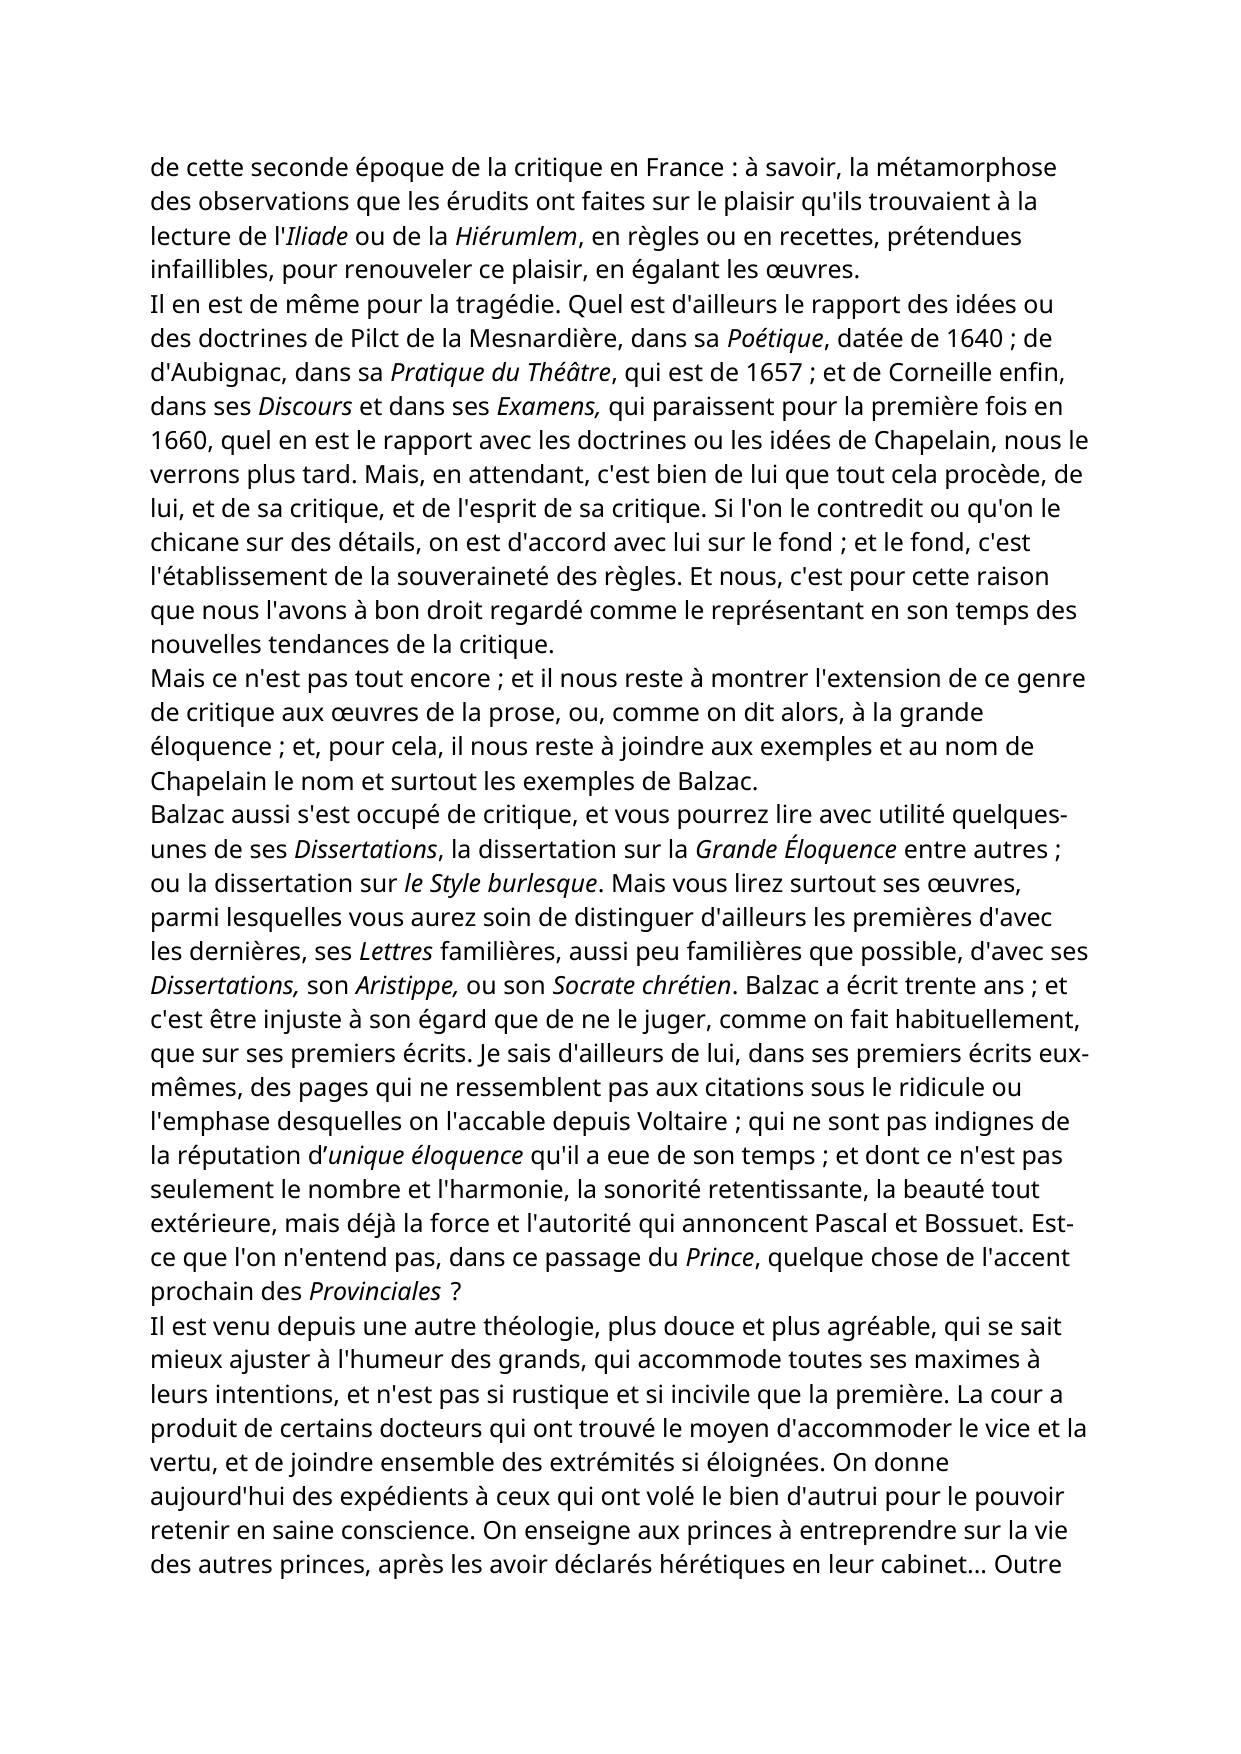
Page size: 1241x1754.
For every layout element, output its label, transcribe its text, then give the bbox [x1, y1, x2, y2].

text de cette seconde époque de la critique en France : à savoir, la métamorphose des observations que les érudits ont faites sur le plaisir qu'ils trouvaient à la lecture de l'Iliade ou de la Hiérumlem, en règles ou en recettes, prétendues infaillibles, pour renouveler ce plaisir, en égalant les œuvres. [150, 150, 1091, 286]
text Il en est de même pour la tragédie. Quel est d'ailleurs le rapport des idées ou des doctrines de Pilct de la Mesnardière, dans sa Poétique, datée de 1640 ; de d'Aubignac, dans sa Pratique du Théâtre, qui est de 1657 ; et de Corneille enfin, dans ses Discours et dans ses Examens, qui paraissent pour la première fois en 1660, quel en est le rapport avec les doctrines ou les idées de Chapelain, nous le verrons plus tard. Mais, en attendant, c'est bien de lui que tout cela procède, de lui, et de sa critique, et de l'esprit de sa critique. Si l'on le contredit ou qu'on le chicane sur des détails, on est d'accord avec lui sur le fond ; et le fond, c'est l'établissement de la souveraineté des règles. Et nous, c'est pour cette raison que nous l'avons à bon droit regardé comme le représentant en son temps des nouvelles tendances de la critique. [150, 286, 1091, 661]
text Il est venu depuis une autre théologie, plus douce et plus agréable, qui se sait mieux ajuster à l'humeur des grands, qui accommode toutes ses maximes à leurs intentions, et n'est pas si rustique et si incivile que la première. La cour a produit de certains docteurs qui ont trouvé le moyen d'accommoder le vice et la vertu, et de joindre ensemble des extrémités si éloignées. On donne aujourd'hui des expédients à ceux qui ont volé le bien d'autrui pour le pouvoir retenir en saine conscience. On enseigne aux princes à entreprendre sur la vie des autres princes, après les avoir déclarés hérétiques en leur cabinet... Outre [150, 1308, 1091, 1581]
text Mais ce n'est pas tout encore ; et il nous reste à montrer l'extension de ce genre de critique aux œuvres de la prose, ou, comme on dit alors, à la grande éloquence ; et, pour cela, il nous reste à joindre aux exemples et au nom de Chapelain le nom et surtout les exemples de Balzac. [150, 661, 1091, 797]
text Balzac aussi s'est occupé de critique, et vous pourrez lire avec utilité quelques-unes de ses Dissertations, la dissertation sur la Grande Éloquence entre autres ; ou la dissertation sur le Style burlesque. Mais vous lirez surtout ses œuvres, parmi lesquelles vous aurez soin de distinguer d'ailleurs les premières d'avec les dernières, ses Lettres familières, aussi peu familières que possible, d'avec ses Dissertations, son Aristippe, ou son Socrate chrétien. Balzac a écrit trente ans ; et c'est être injuste à son égard que de ne le juger, comme on fait habituellement, que sur ses premiers écrits. Je sais d'ailleurs de lui, dans ses premiers écrits eux-mêmes, des pages qui ne ressemblent pas aux citations sous le ridicule ou l'emphase desquelles on l'accable depuis Voltaire ; qui ne sont pas indignes de la réputation d’unique éloquence qu'il a eue de son temps ; et dont ce n'est pas seulement le nombre et l'harmonie, la sonorité retentissante, la beauté tout extérieure, mais déjà la force et l'autorité qui annoncent Pascal et Bossuet. Est-ce que l'on n'entend pas, dans ce passage du Prince, quelque chose de l'accent prochain des Provinciales ? [150, 797, 1091, 1308]
